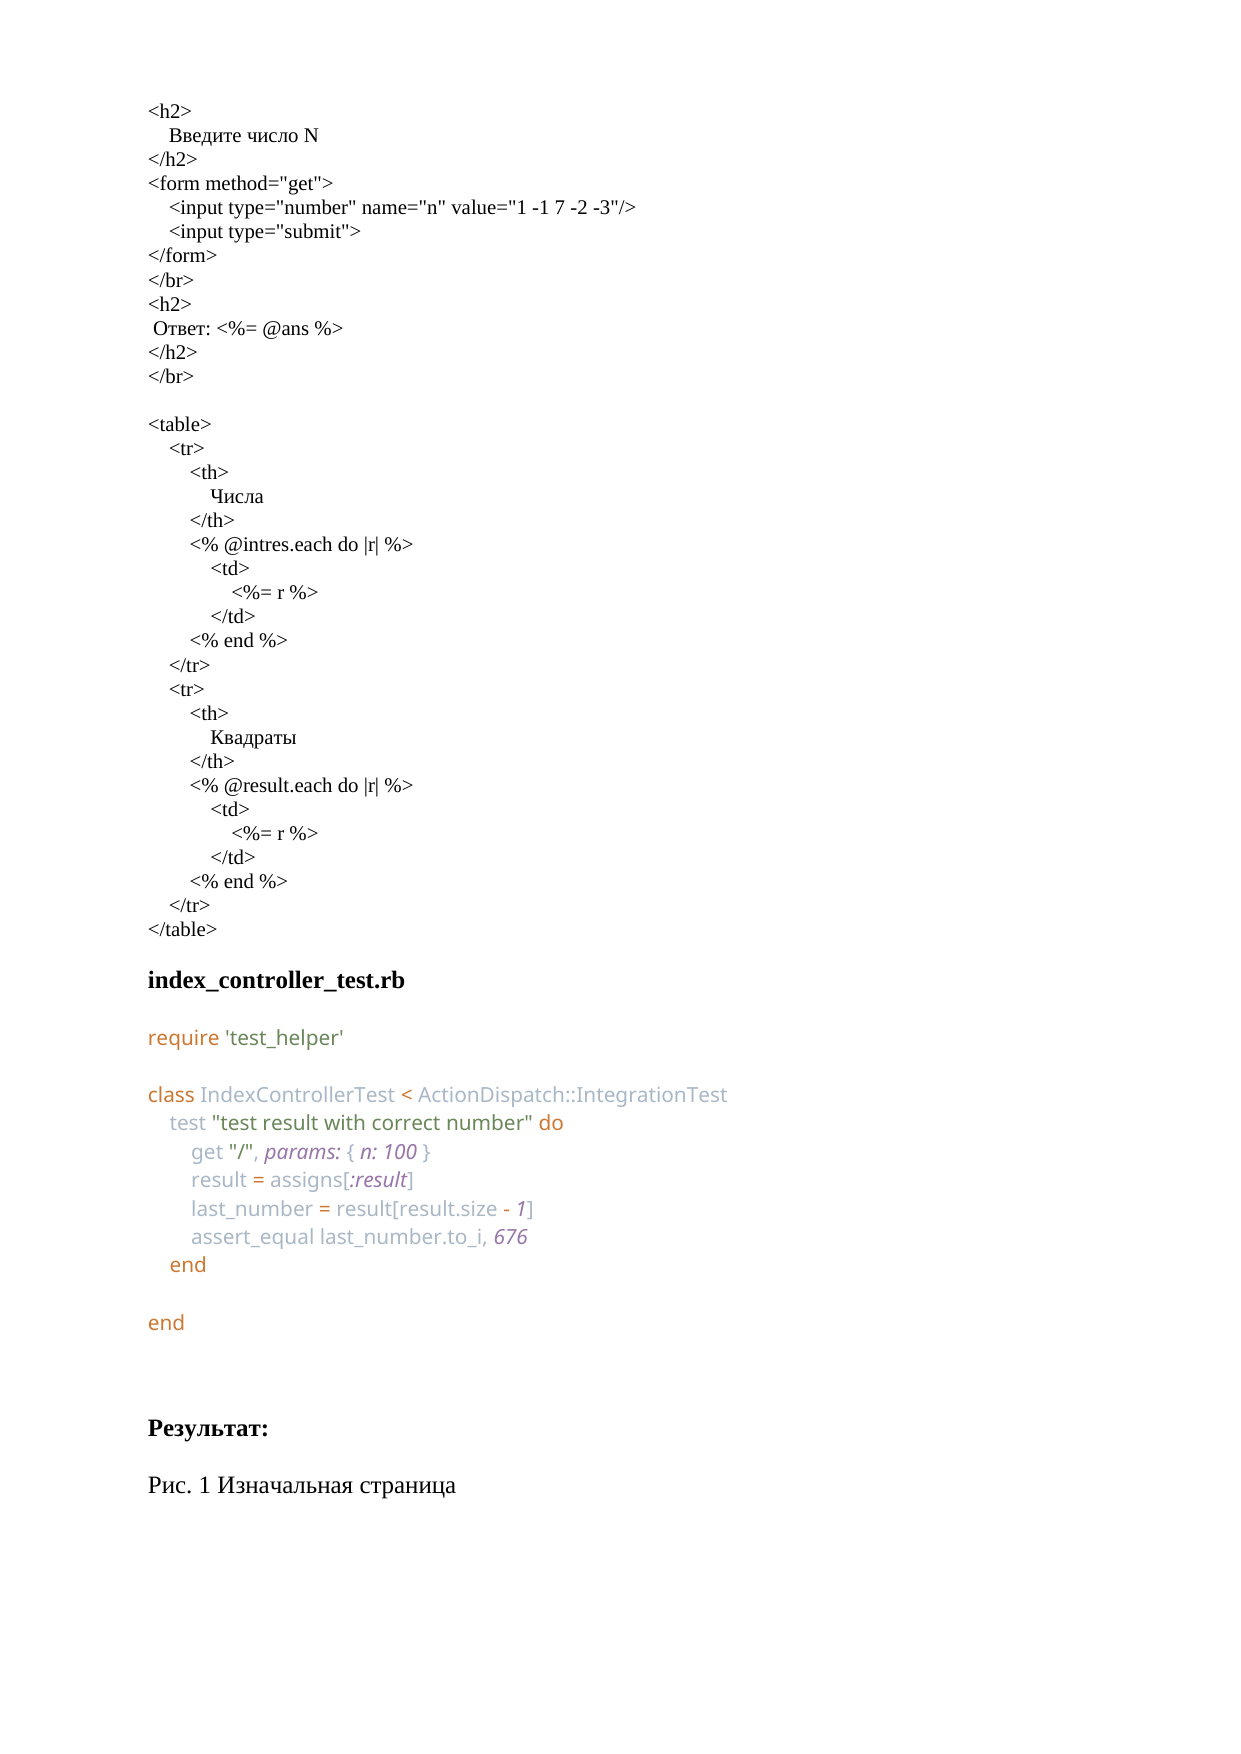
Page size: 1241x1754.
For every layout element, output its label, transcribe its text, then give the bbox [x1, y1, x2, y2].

text <h2> Введите число N </h2> <form method="get"> <input type="number" name="n" value="1 -1 7 -2 -3"/> <input type="submit"> </form> </br> <h2> Ответ: <%= @ans %> </h2> </br> <table> <tr> <th> Числа </th> <% @intres.each do |r| %> <td> <%= r %> </td> <% end %> </tr> <tr> <th> Квадраты </th> <% @result.each do |r| %> <td> <%= r %> </td> <% end %> </tr> </table> [148, 99, 1181, 965]
text Рис. 1 Изначальная страница [148, 1471, 1181, 1499]
text index_controller_test.rb [148, 965, 1181, 994]
text require 'test_helper' class IndexControllerTest < ActionDispatch::IntegrationTest test "test result with correct number" do get "/", params: { n: 100 } result = assigns[:result] last_number = result[result.size - 1] assert_equal last_number.to_i, 676 end end [148, 1023, 1181, 1360]
text Результат: [148, 1413, 1181, 1442]
